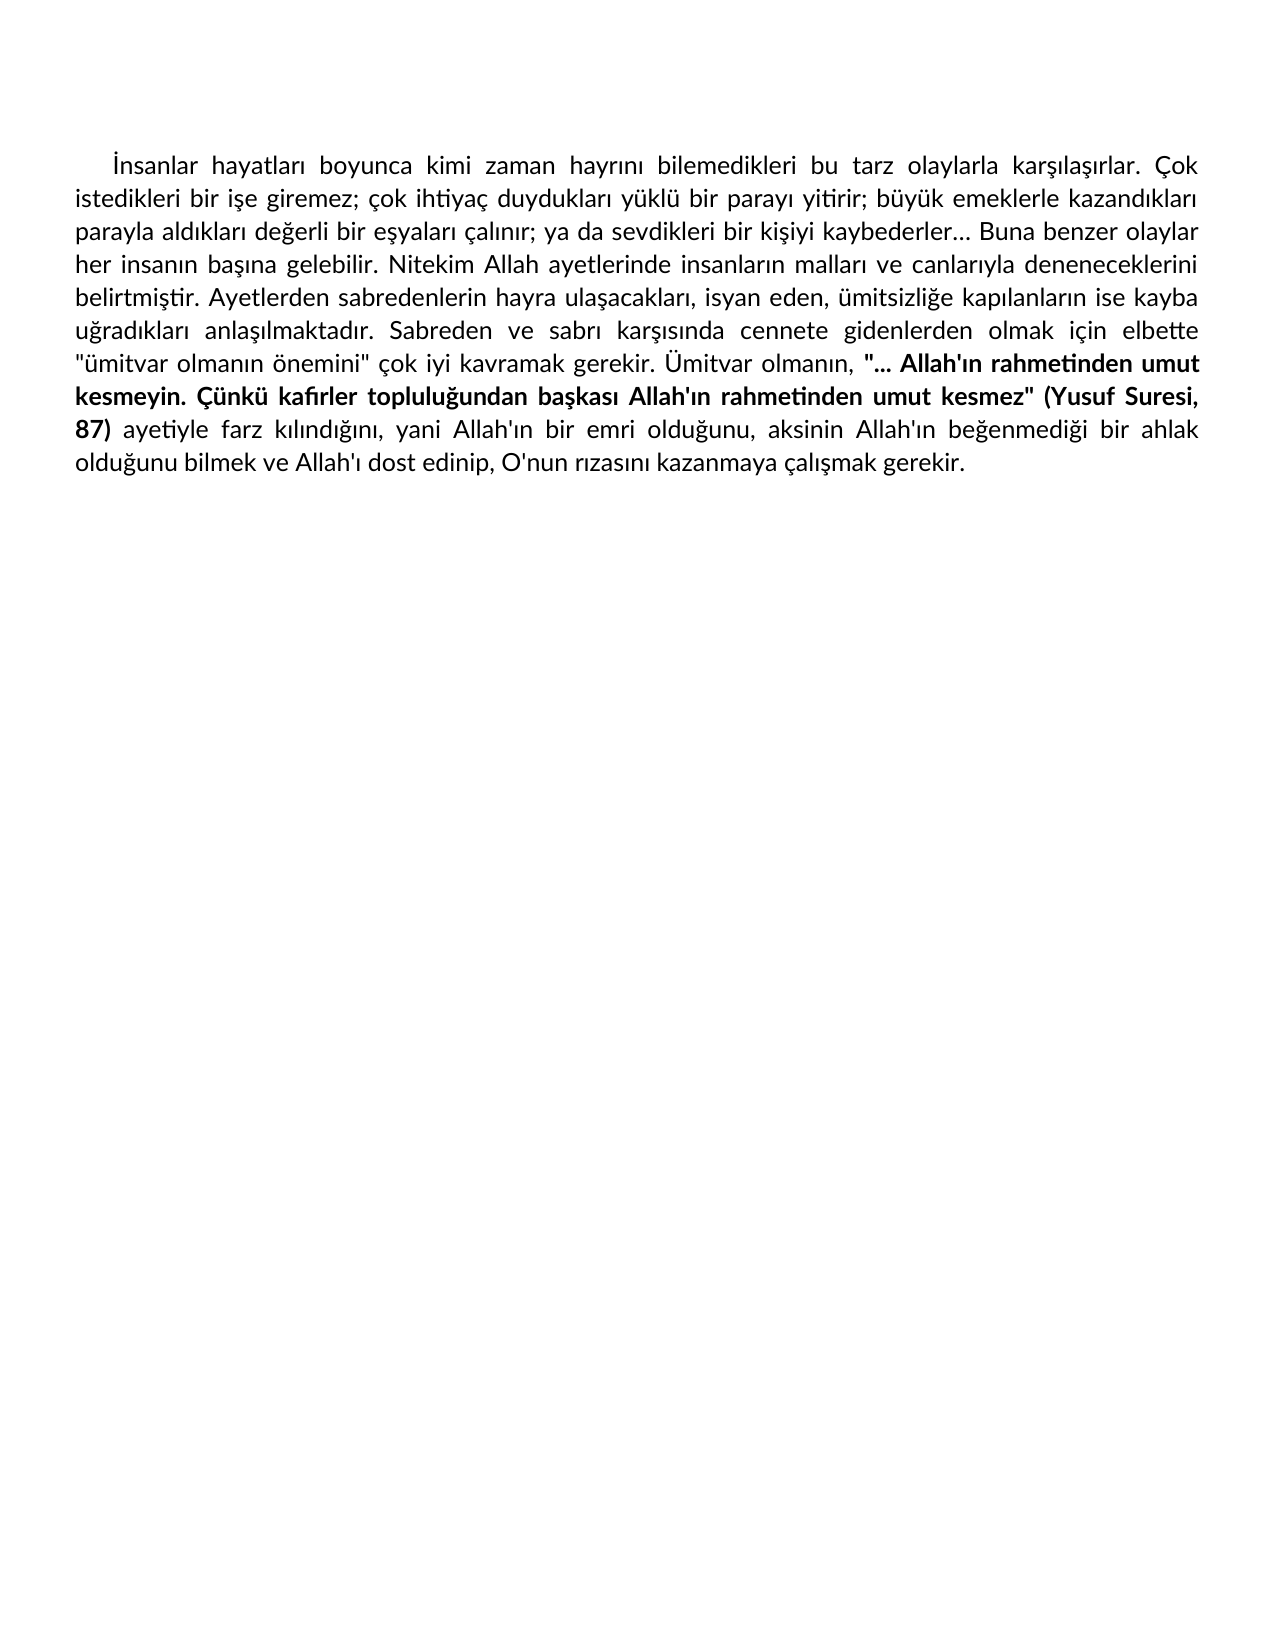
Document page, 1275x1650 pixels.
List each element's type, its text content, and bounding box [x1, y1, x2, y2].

text İnsanlar hayatları boyunca kimi zaman hayrını bilemedikleri bu tarz olaylarla karşılaşırlar. Çok istedikleri bir işe giremez; çok ihtiyaç duydukları yüklü bir parayı yitirir; büyük emeklerle kazandıkları parayla aldıkları değerli bir eşyaları çalınır; ya da sevdikleri bir kişiyi kaybederler… Buna benzer olaylar her insanın başına gelebilir. Nitekim Allah ayetlerinde insanların malları ve canlarıyla deneneceklerini belirtmiştir. Ayetlerden sabredenlerin hayra ulaşacakları, isyan eden, ümitsizliğe kapılanların ise kayba uğradıkları anlaşılmaktadır. Sabreden ve sabrı karşısında cennete gidenlerden olmak için elbette "ümitvar olmanın önemini" çok iyi kavramak gerekir. Ümitvar olmanın, "... Allah'ın rahmetinden umut kesmeyin. Çünkü kafirler topluluğundan başkası Allah'ın rahmetinden umut kesmez" (Yusuf Suresi, 87) ayetiyle farz kılındığını, yani Allah'ın bir emri olduğunu, aksinin Allah'ın beğenmediği bir ahlak olduğunu bilmek ve Allah'ı dost edinip, O'nun rızasını kazanmaya çalışmak gerekir. [75, 150, 1200, 476]
